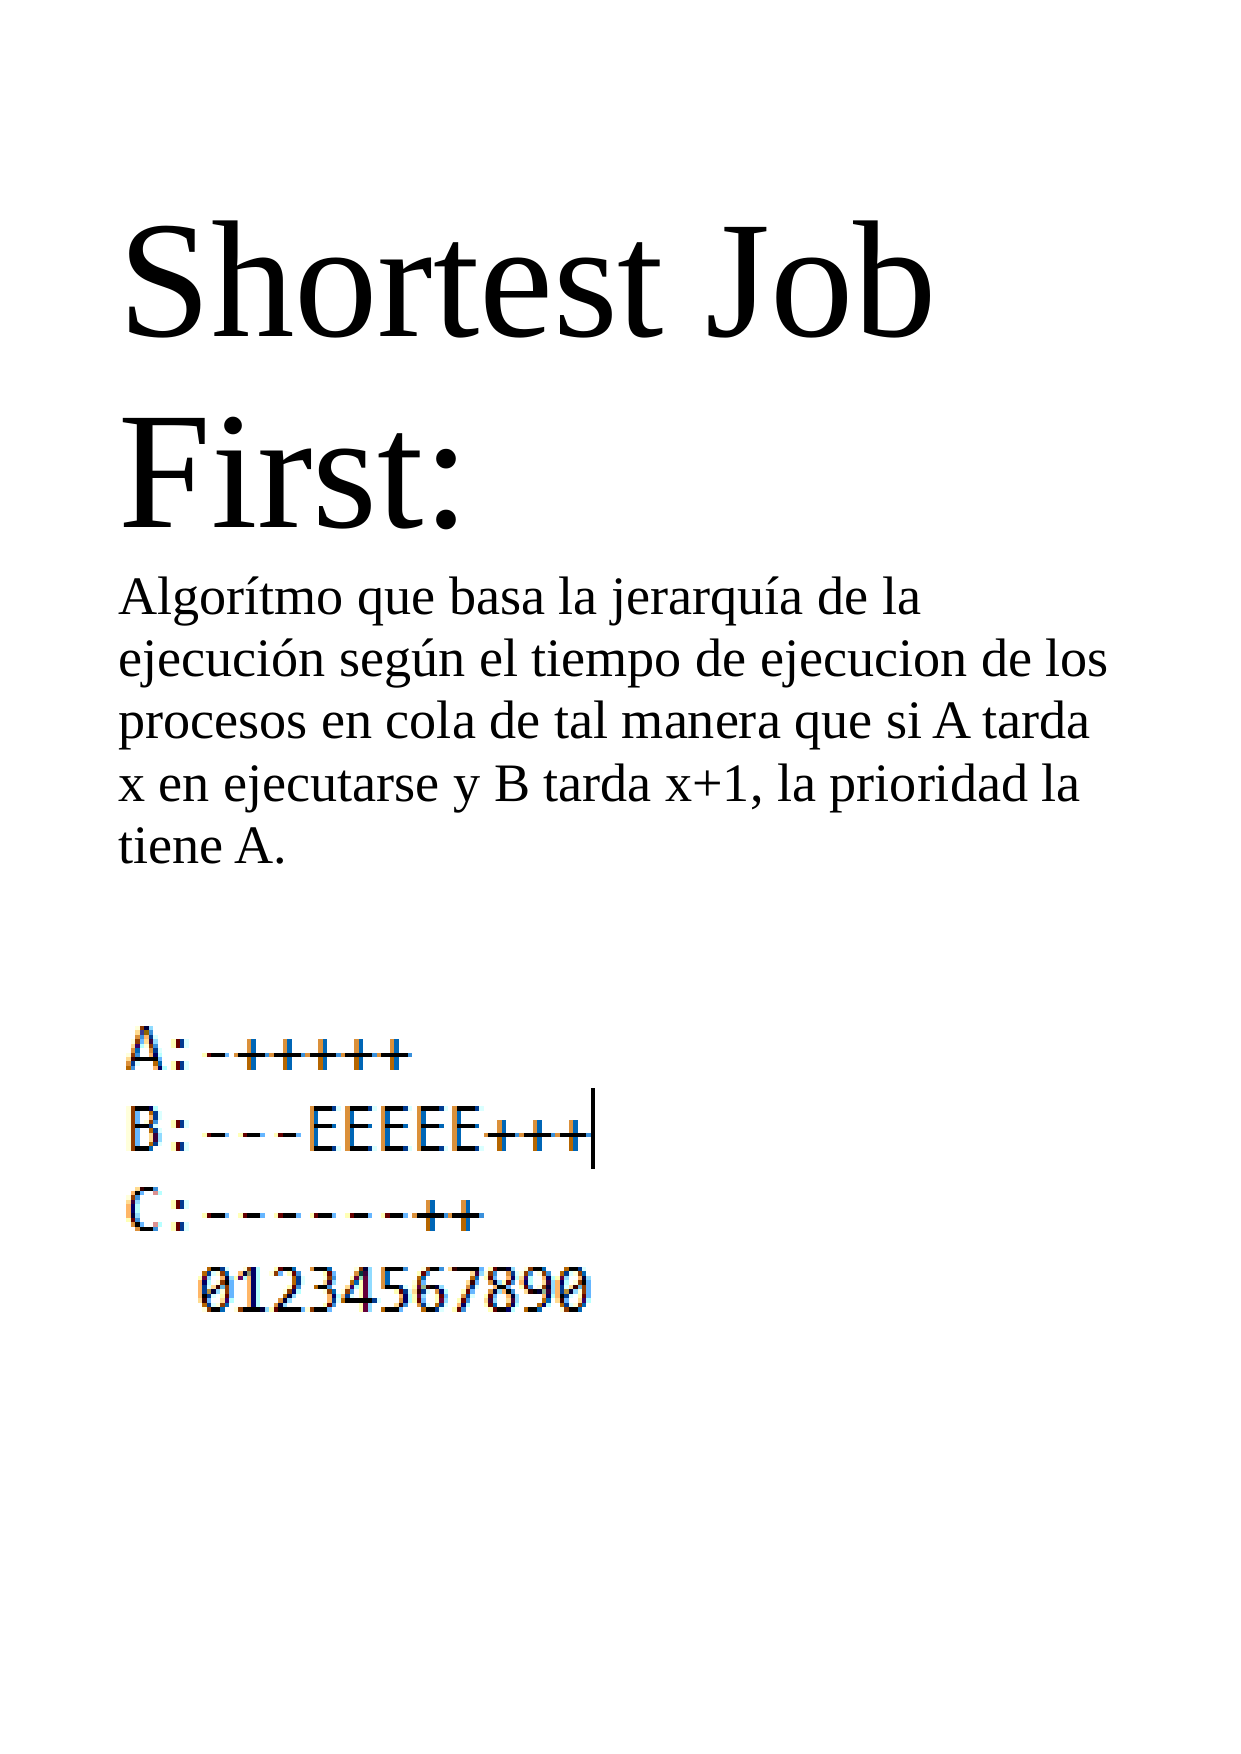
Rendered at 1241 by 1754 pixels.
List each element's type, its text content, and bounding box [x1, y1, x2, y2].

text Shortest Job First: [118, 180, 1122, 564]
picture [109, 919, 855, 1455]
text Algorítmo que basa la jerarquía de la ejecución según el tiempo de ejecucion de los procesos en cola de tal manera que si A tarda x en ejecutarse y B tarda x+1, la prioridad la tiene A. [118, 564, 1122, 875]
